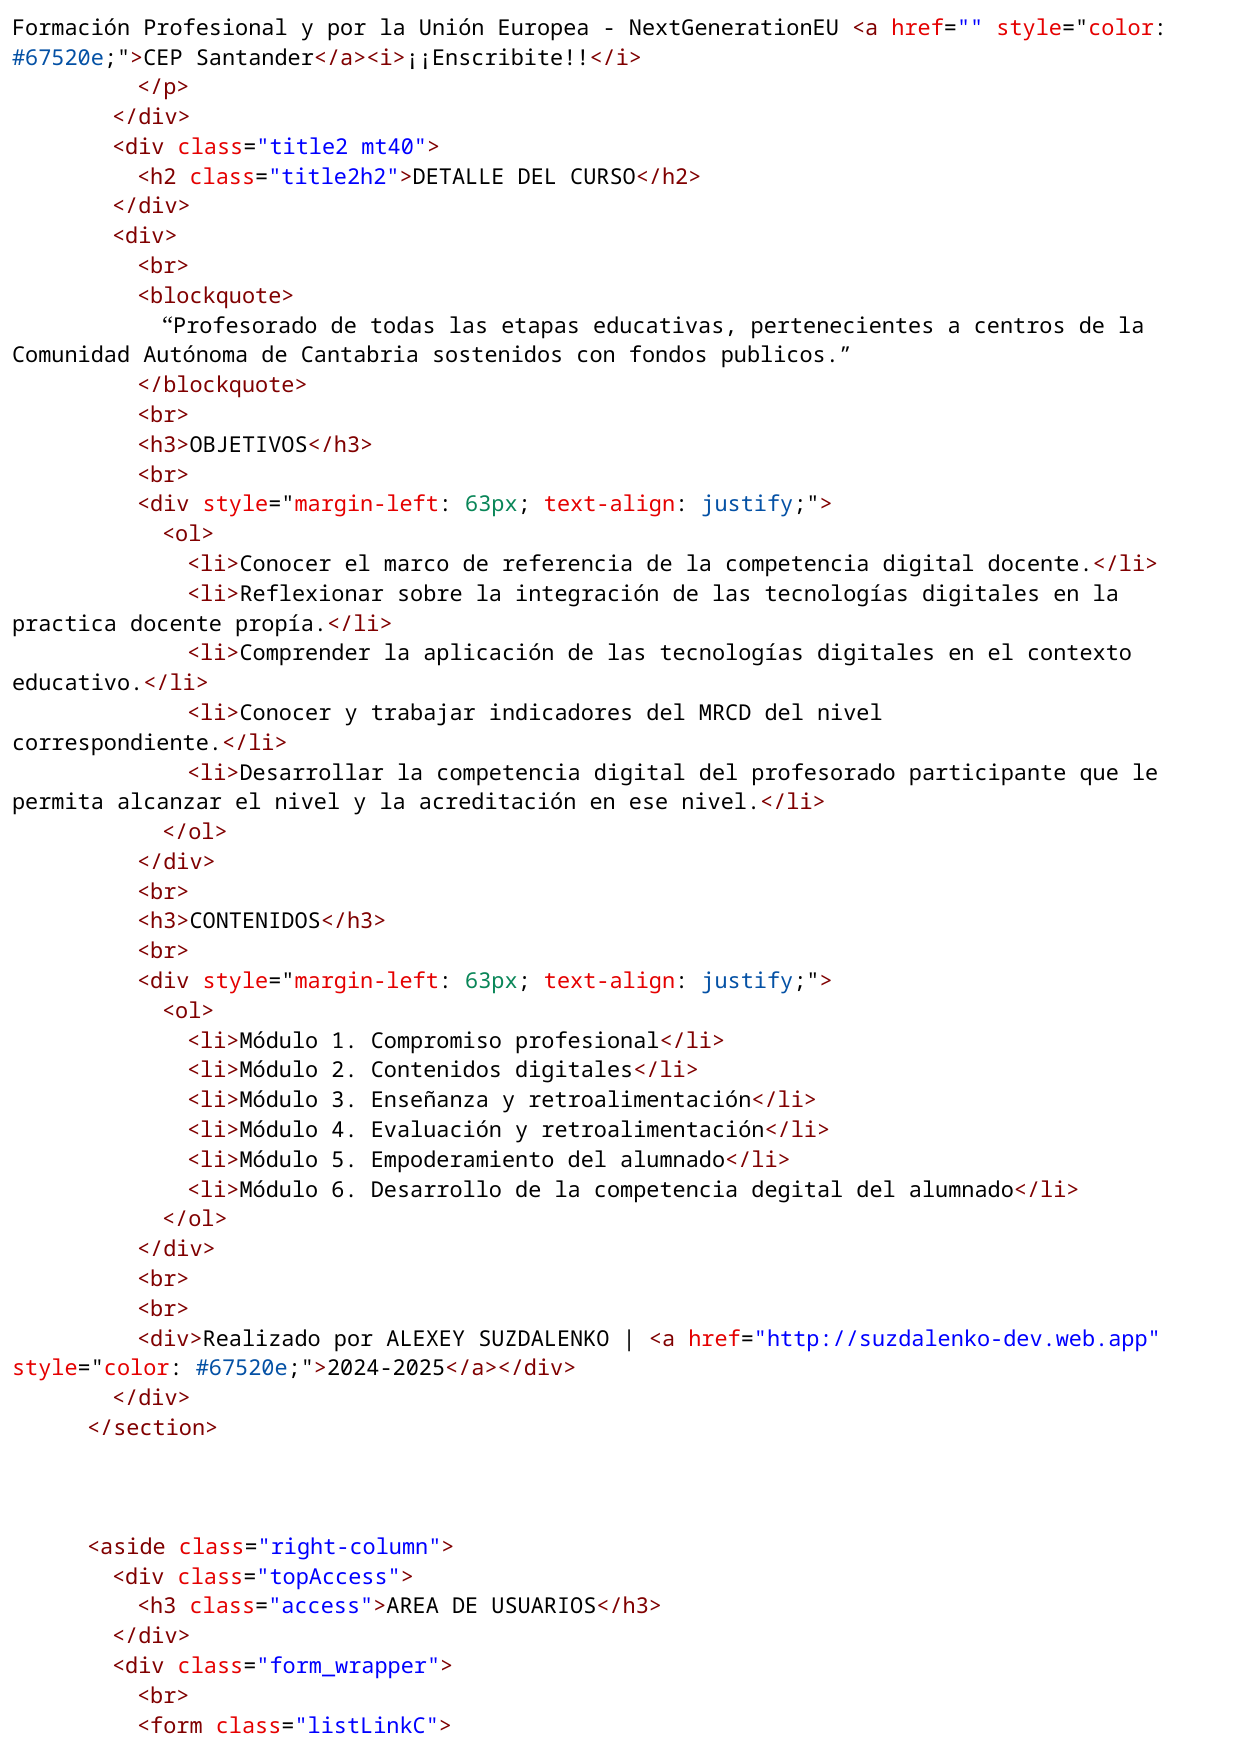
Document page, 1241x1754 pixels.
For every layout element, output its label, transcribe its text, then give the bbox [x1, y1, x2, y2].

text <div>Realizado por ALEXEY SUZDALENKO | <a href="http://suzdalenko-dev.web.app" style="color: #67520e;">2024-2025</a></div> [12, 1323, 1169, 1382]
text <li>Desarrollar la competencia digital del profesorado participante que le permita alcanzar el nivel y la acreditación en ese nivel.</li> [12, 757, 1169, 816]
text <br> [12, 1263, 1169, 1293]
text <li>Módulo 5. Empoderamiento del alumnado</li> [12, 1144, 1169, 1174]
text <br> [12, 250, 1169, 280]
text <div style="margin-left: 63px; text-align: justify;"> [12, 488, 1169, 518]
text <li>Conocer el marco de referencia de la competencia digital docente.</li> [12, 548, 1169, 578]
text “Profesorado de todas las etapas educativas, pertenecientes a centros de la Comunidad Autónoma de Cantabria sostenidos con fondos publicos.” [12, 310, 1169, 369]
text <li>Módulo 2. Contenidos digitales</li> [12, 1054, 1169, 1084]
text <br> [12, 459, 1169, 488]
text </section> [12, 1412, 1169, 1442]
text <div class="topAccess"> [12, 1561, 1169, 1590]
text <li>Módulo 6. Desarrollo de la competencia degital del alumnado</li> [12, 1174, 1169, 1203]
text <blockquote> [12, 280, 1169, 310]
text <br> [12, 399, 1169, 429]
text <li>Comprender la aplicación de las tecnologías digitales en el contexto educativo.</li> [12, 637, 1169, 697]
text <ol> [12, 995, 1169, 1025]
text <br> [12, 935, 1169, 965]
text <form class="listLinkC"> [12, 1709, 1169, 1739]
text </div> [12, 1620, 1169, 1650]
text <li>Reflexionar sobre la integración de las tecnologías digitales en la practica docente propía.</li> [12, 578, 1169, 637]
text <h3 class="access">AREA DE USUARIOS</h3> [12, 1590, 1169, 1620]
text <li>Módulo 3. Enseñanza y retroalimentación</li> [12, 1084, 1169, 1114]
text <h3>OBJETIVOS</h3> [12, 429, 1169, 459]
text </div> [12, 101, 1169, 131]
text <h2 class="title2h2">DETALLE DEL CURSO</h2> [12, 161, 1169, 191]
text <div> [12, 220, 1169, 250]
text </ol> [12, 816, 1169, 846]
text </div> [12, 191, 1169, 220]
text <li>Módulo 1. Compromiso profesional</li> [12, 1025, 1169, 1054]
text </blockquote> [12, 369, 1169, 399]
text </div> [12, 1382, 1169, 1412]
text <ol> [12, 518, 1169, 548]
text Formación Profesional y por la Unión Europea - NextGenerationEU <a href="" style="color: #67520e;">CEP Santander</a><i>¡¡Enscribite!!</i> [12, 12, 1169, 71]
text <div class="title2 mt40"> [12, 131, 1169, 161]
text <br> [12, 1293, 1169, 1323]
text </div> [12, 1233, 1169, 1263]
text <br> [12, 876, 1169, 906]
text <li>Conocer y trabajar indicadores del MRCD del nivel correspondiente.</li> [12, 697, 1169, 757]
text </ol> [12, 1203, 1169, 1233]
text <li>Módulo 4. Evaluación y retroalimentación</li> [12, 1114, 1169, 1144]
text <aside class="right-column"> [12, 1531, 1169, 1561]
text </p> [12, 71, 1169, 101]
text <div class="form_wrapper"> [12, 1650, 1169, 1680]
text <div style="margin-left: 63px; text-align: justify;"> [12, 965, 1169, 995]
text <h3>CONTENIDOS</h3> [12, 906, 1169, 935]
text <br> [12, 1680, 1169, 1709]
text </div> [12, 846, 1169, 876]
